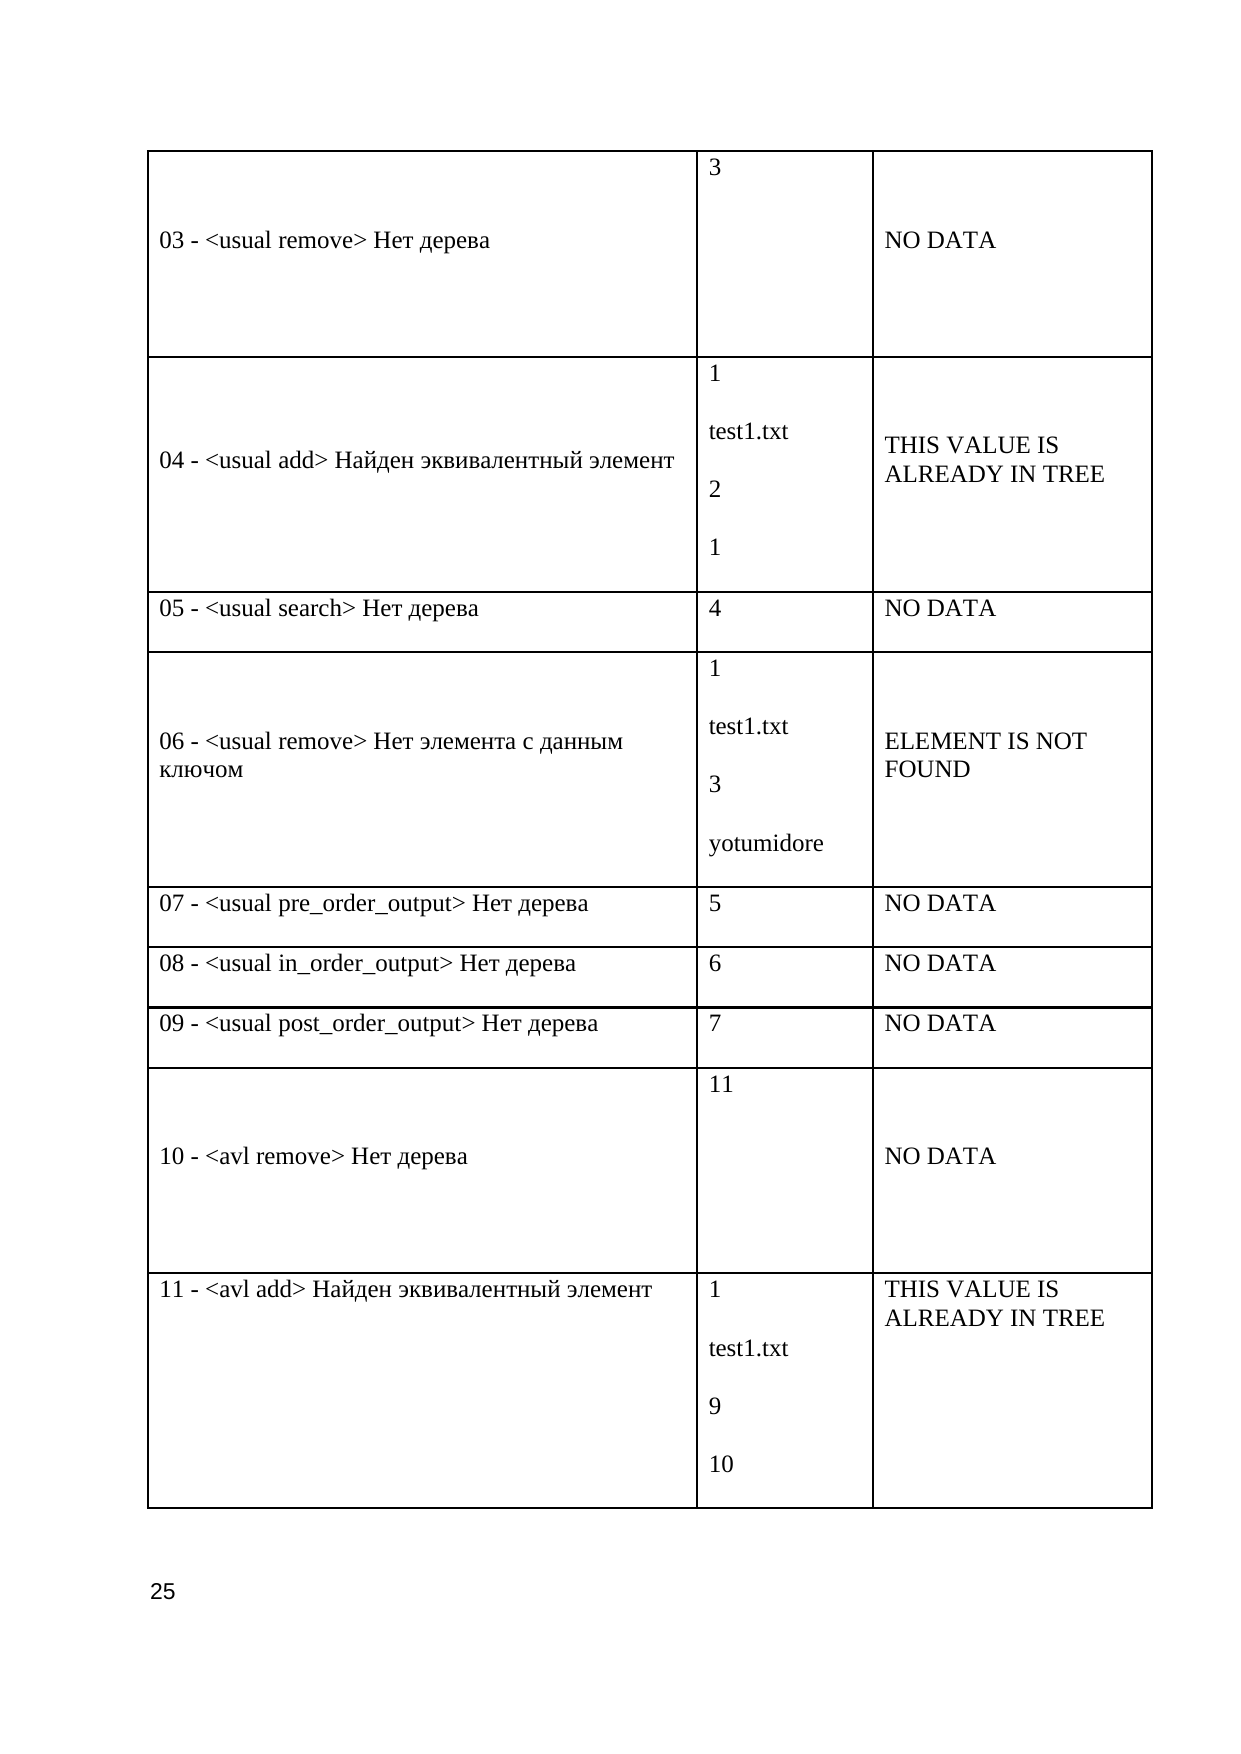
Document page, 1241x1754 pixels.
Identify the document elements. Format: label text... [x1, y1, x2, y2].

table_cell NO DATA [874, 593, 1151, 651]
table_cell 3 [698, 152, 872, 356]
table_cell 10 - <avl remove> Нет дерева [149, 1069, 696, 1272]
table_cell 5 [698, 888, 872, 946]
table_cell 7 [698, 1009, 872, 1067]
table_cell NO DATA [874, 1009, 1151, 1067]
table_cell 09 - <usual post_order_output> Нет дерева [149, 1009, 696, 1067]
table_cell ELEMENT IS NOT FOUND [874, 653, 1151, 886]
table_cell 4 [698, 593, 872, 651]
table_cell 04 - <usual add> Найден эквивалентный элемент [149, 358, 696, 591]
table_cell 11 - <avl add> Найден эквивалентный элемент [149, 1274, 696, 1507]
table_cell 07 - <usual pre_order_output> Нет дерева [149, 888, 696, 946]
table_cell 06 - <usual remove> Нет элемента с данным ключом [149, 653, 696, 886]
table_cell 08 - <usual in_order_output> Нет дерева [149, 948, 696, 1006]
table_cell 1 test1.txt 9 10 [698, 1274, 872, 1507]
table_cell THIS VALUE IS ALREADY IN TREE [874, 358, 1151, 591]
table_cell NO DATA [874, 948, 1151, 1006]
table_cell 11 [698, 1069, 872, 1272]
table_cell 1 test1.txt 3 yotumidore [698, 653, 872, 886]
table_cell 6 [698, 948, 872, 1006]
table_cell NO DATA [874, 1069, 1151, 1272]
table_cell THIS VALUE IS ALREADY IN TREE [874, 1274, 1151, 1507]
table_cell NO DATA [874, 152, 1151, 356]
table_cell 03 - <usual remove> Нет дерева [149, 152, 696, 356]
table_cell NO DATA [874, 888, 1151, 946]
table_cell 1 test1.txt 2 1 [698, 358, 872, 591]
table_cell 05 - <usual search> Нет дерева [149, 593, 696, 651]
